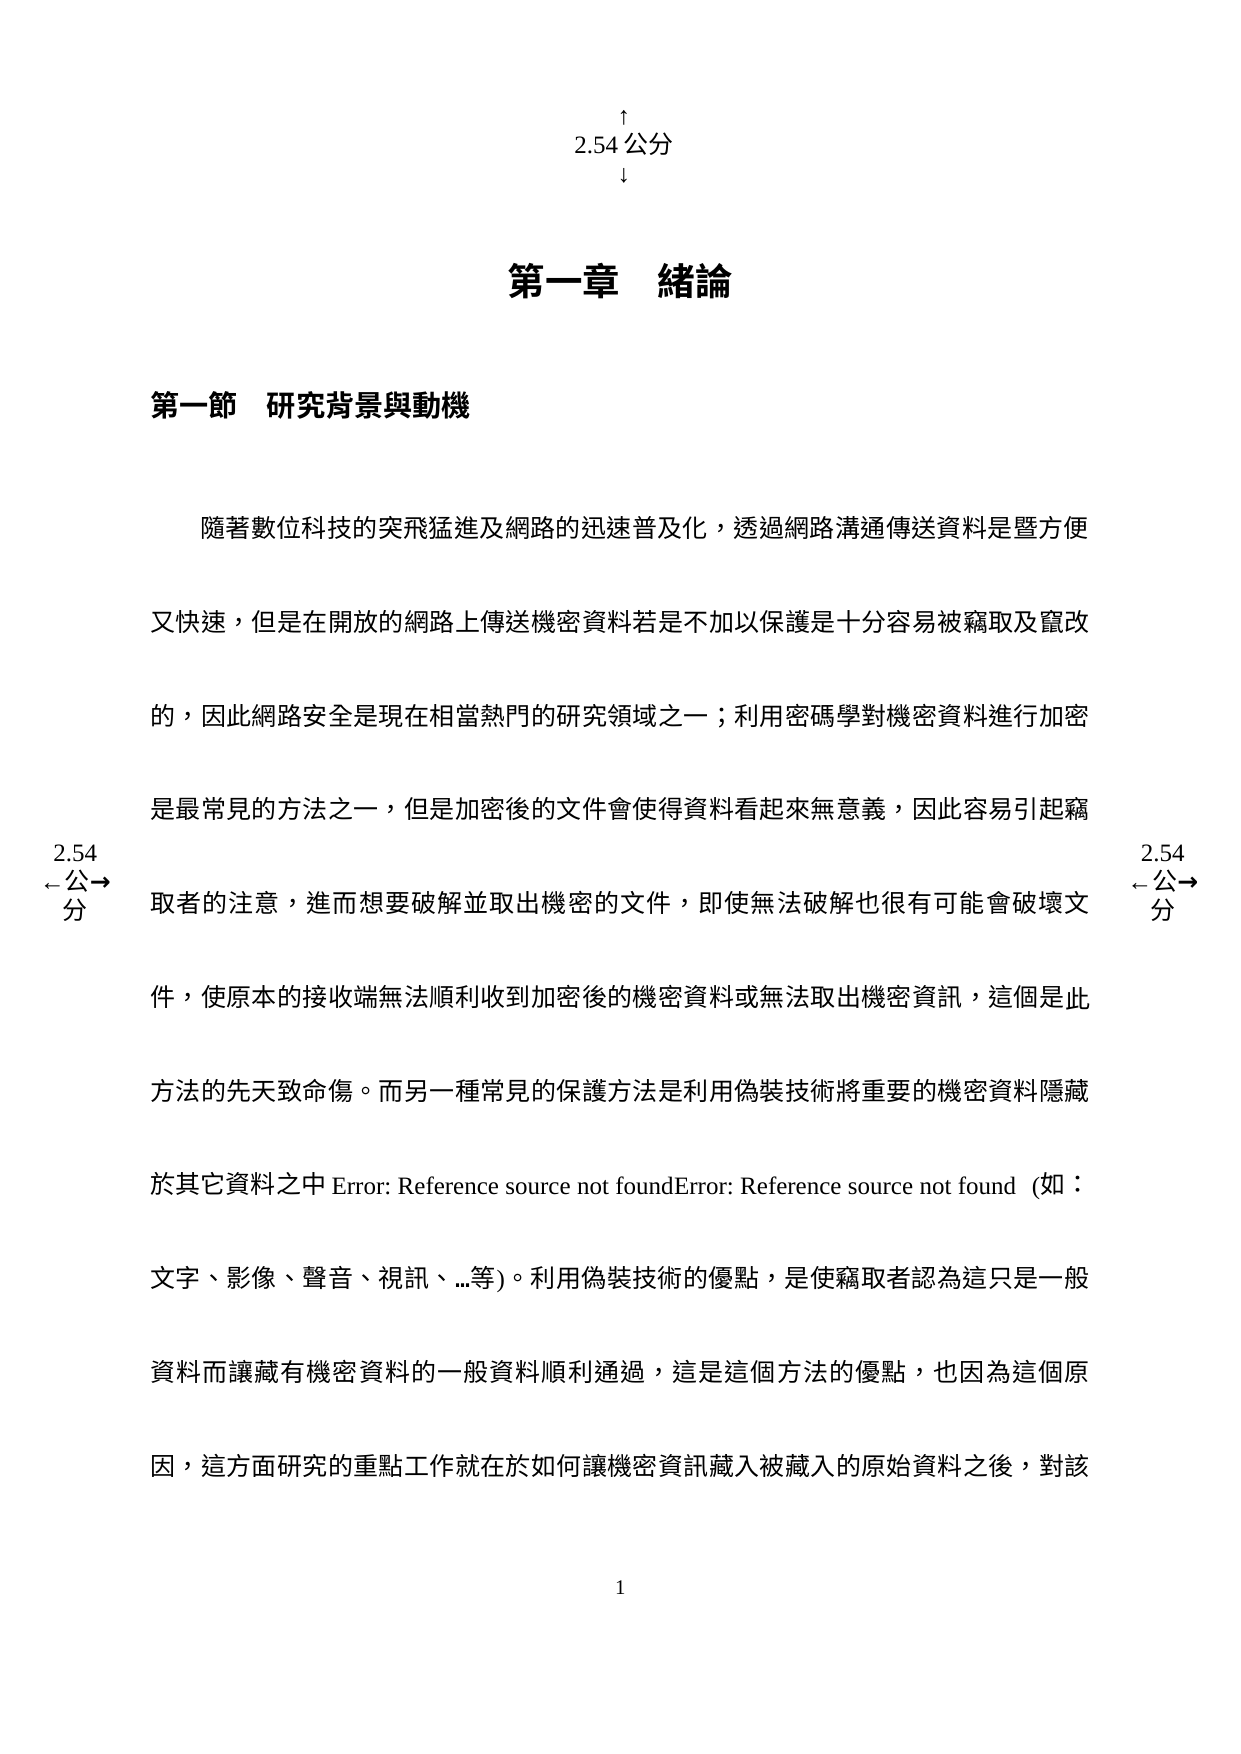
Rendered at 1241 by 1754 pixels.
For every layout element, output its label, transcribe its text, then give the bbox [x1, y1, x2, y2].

text 2.54 [34, 838, 116, 867]
text 分 [34, 896, 116, 926]
text 分 [1121, 896, 1204, 926]
text 2.54公分 [563, 130, 683, 159]
text 隨著數位科技的突飛猛進及網路的迅速普及化，透過網路溝通傳送資料是暨方便又快速，但是在開放的網路上傳送機密資料若是不加以保護是十分容易被竊取及竄改的，因此網路安全是現在相當熱門的研究領域之一；利用密碼學對機密資料進行加密是最常見的方法之一，但是加密後的文件會使得資料看起來無意義，因此容易引起竊取者的注意，進而想要破解並取出機密的文件，即使無法破解也很有可能會破壞文件，使原本的接收端無法順利收到加密後的機密資料或無法取出機密資訊，這個是此方法的先天致命傷。而另一種常見的保護方法是利用偽裝技術將重要的機密資料隱藏於其它資料之中[2][28] (如：文字、影像、聲音、視訊、…等)。利用偽裝技術的優點，是使竊取者認為這只是一般資料而讓藏有機密資料的一般資料順利通過，這是這個方法的優點，也因為這個原因，這方面研究的重點工作就在於如何讓機密資訊藏入被藏入的原始資料之後，對該原始資料的破壞最少(也就是跟原始資料相似度最高)，當然另一個要求重點是如何提升藏入的資訊量。本論文的主要目的研究如何提升可藏入的資訊量，及減少在藏入資訊後對承載影像的破壞。 [150, 487, 1090, 1487]
text ←公→ [34, 867, 116, 896]
text ←公→ [1121, 867, 1204, 896]
subtitle 第一節 研究背景與動機 [150, 362, 1065, 425]
subtitle 第一章 緒論 [150, 237, 1090, 300]
text ↓ [563, 159, 683, 188]
text 2.54 [1121, 838, 1204, 867]
subtitle [548, 94, 698, 215]
text 隨著數位科技的突飛猛進及網路的迅速普及化，透過網路溝通傳送資料是暨方便又快速，但是在開放的網路上傳送機密資料若是不加以保護是十分容易被竊取及竄改的，因此網路安全是現在相當熱門的研究領域之一；利用密碼學對機密資料進行加密是最常見的方法之一，但是加密後的文件會使得資料看起來無意義，因此容易引起竊取者的注意，進而想要破解並取出機密的文件，即使無法破解也很有可能會破壞文件，使原本的接收端無法順利收到加密後的機密資料或無法取出機密資訊，這個是此方法的先天致命傷。而另一種常見的保護方法是利用偽裝技術將重要的機密資料隱藏於其它資料之中[2][28] (如：文字、影像、聲音、視訊、…等)。利用偽裝技術的優點，是使竊取者認為這只是一般資料而讓藏有機密資料的一般資料順利通過，這是這個方法的優點，也因為這個原因，這方面研究的重點工作就在於如何讓機密資訊藏入被藏入的原始資料之後，對該原始資料的破壞最少(也就是跟原始資料相似度最高)，當然另一個要求重點是如何提升藏入的資訊量。本論文的主要目的研究如何提升可藏入的資訊量，及減少在藏入資訊後對承載影像的破壞。 [1106, 831, 1219, 987]
text ↑ [563, 101, 683, 130]
text 隨著數位科技的突飛猛進及網路的迅速普及化，透過網路溝通傳送資料是暨方便又快速，但是在開放的網路上傳送機密資料若是不加以保護是十分容易被竊取及竄改的，因此網路安全是現在相當熱門的研究領域之一；利用密碼學對機密資料進行加密是最常見的方法之一，但是加密後的文件會使得資料看起來無意義，因此容易引起竊取者的注意，進而想要破解並取出機密的文件，即使無法破解也很有可能會破壞文件，使原本的接收端無法順利收到加密後的機密資料或無法取出機密資訊，這個是此方法的先天致命傷。而另一種常見的保護方法是利用偽裝技術將重要的機密資料隱藏於其它資料之中[2][28] (如：文字、影像、聲音、視訊、…等)。利用偽裝技術的優點，是使竊取者認為這只是一般資料而讓藏有機密資料的一般資料順利通過，這是這個方法的優點，也因為這個原因，這方面研究的重點工作就在於如何讓機密資訊藏入被藏入的原始資料之後，對該原始資料的破壞最少(也就是跟原始資料相似度最高)，當然另一個要求重點是如何提升藏入的資訊量。本論文的主要目的研究如何提升可藏入的資訊量，及減少在藏入資訊後對承載影像的破壞。 [19, 831, 131, 987]
